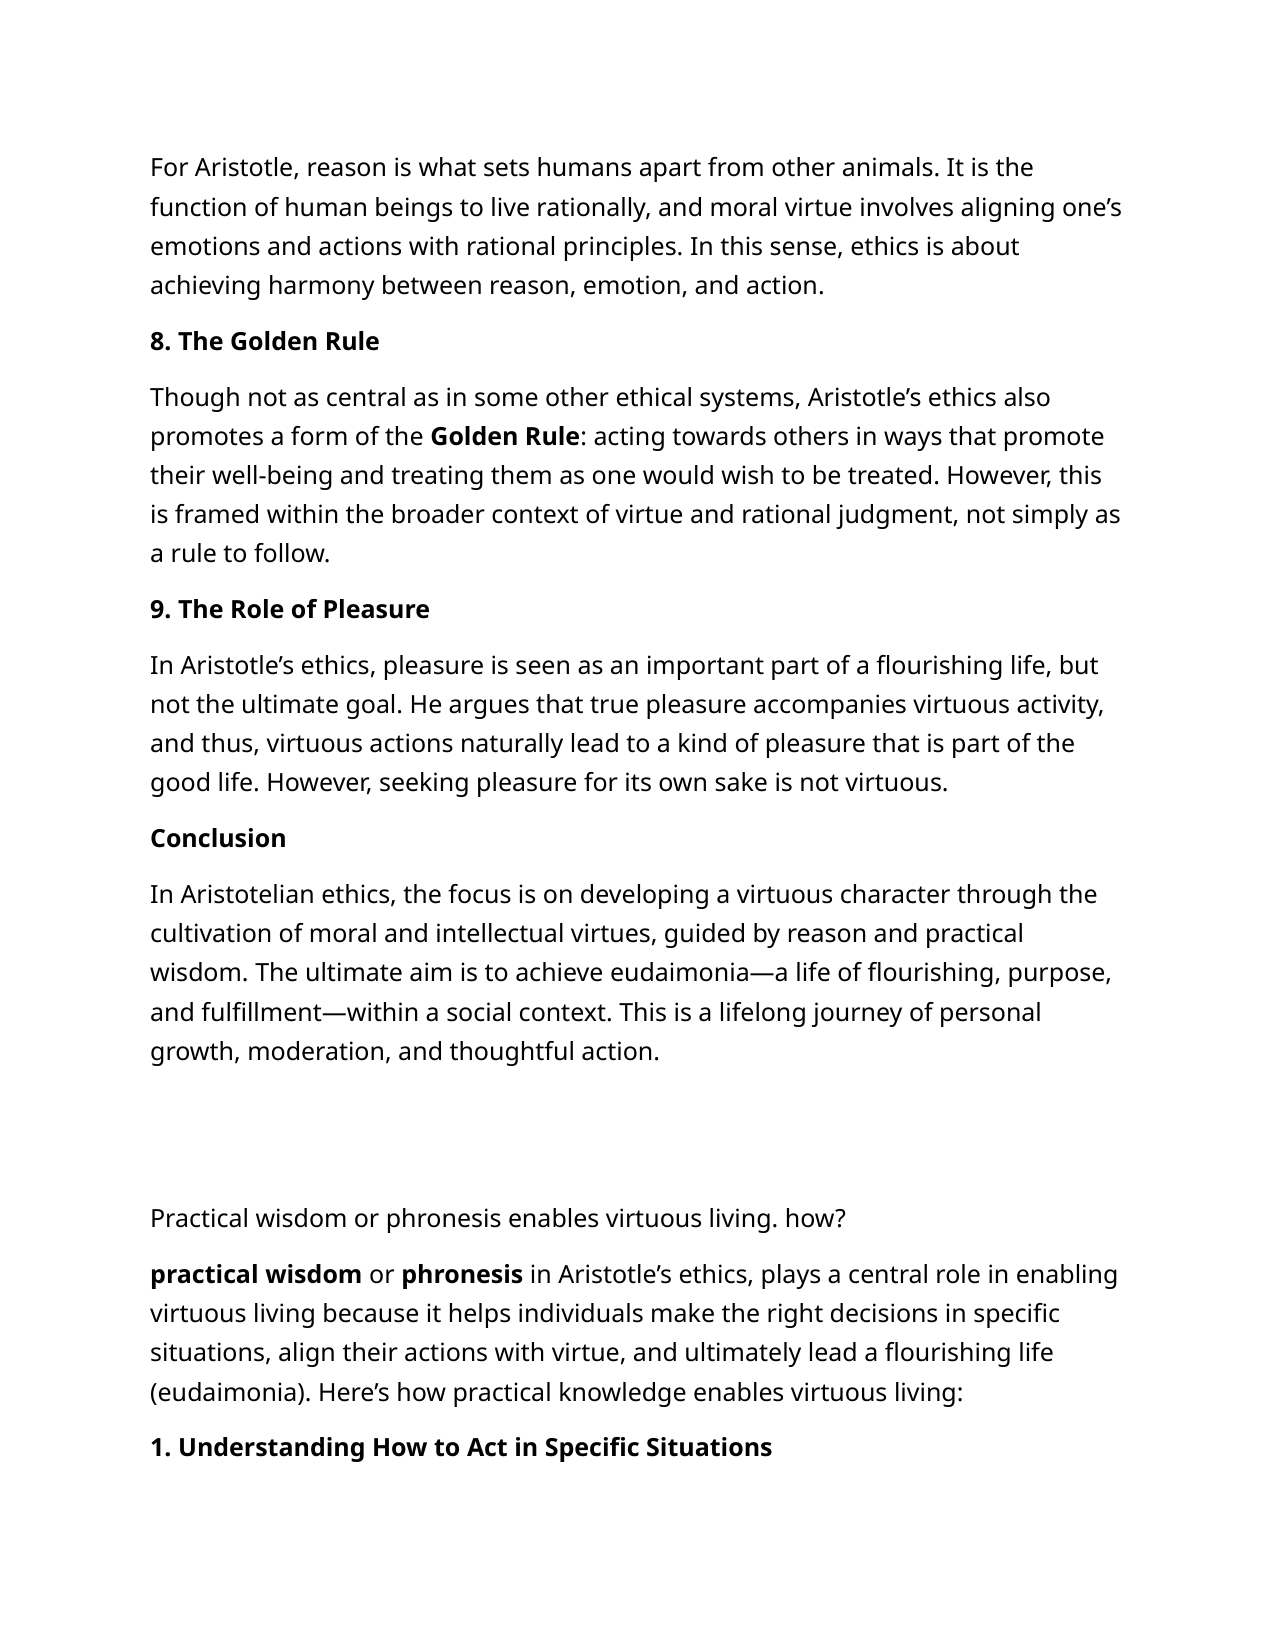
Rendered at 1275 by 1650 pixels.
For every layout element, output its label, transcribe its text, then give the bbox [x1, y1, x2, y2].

text practical wisdom or phronesis in Aristotle’s ethics, plays a central role in enabling virtuous living because it helps individuals make the right decisions in specific situations, align their actions with virtue, and ultimately lead a flourishing life (eudaimonia). Here’s how practical knowledge enables virtuous living: [150, 1257, 1125, 1408]
text Practical wisdom or phronesis enables virtuous living. how? [150, 1201, 1125, 1235]
text 8. The Golden Rule [150, 323, 1125, 357]
text Conclusion [150, 821, 1125, 855]
text Though not as central as in some other ethical systems, Aristotle’s ethics also promotes a form of the Golden Rule: acting towards others in ways that promote their well-being and treating them as one would wish to be treated. However, this is framed within the broader context of virtue and rational judgment, not simply as a rule to follow. [150, 379, 1125, 570]
text In Aristotelian ethics, the focus is on developing a virtuous character through the cultivation of moral and intellectual virtues, guided by reason and practical wisdom. The ultimate aim is to achieve eudaimonia—a life of flourishing, purpose, and fulfillment—within a social context. This is a lifelong journey of personal growth, moderation, and thoughtful action. [150, 877, 1125, 1067]
text 9. The Role of Pleasure [150, 592, 1125, 626]
text 1. Understanding How to Act in Specific Situations [150, 1430, 1125, 1464]
text For Aristotle, reason is what sets humans apart from other animals. It is the function of human beings to live rationally, and moral virtue involves aligning one’s emotions and actions with rational principles. In this sense, ethics is about achieving harmony between reason, emotion, and action. [150, 150, 1125, 302]
text In Aristotle’s ethics, pleasure is seen as an important part of a flourishing life, but not the ultimate goal. He argues that true pleasure accompanies virtuous activity, and thus, virtuous actions naturally lead to a kind of pleasure that is part of the good life. However, seeking pleasure for its own sake is not virtuous. [150, 647, 1125, 799]
